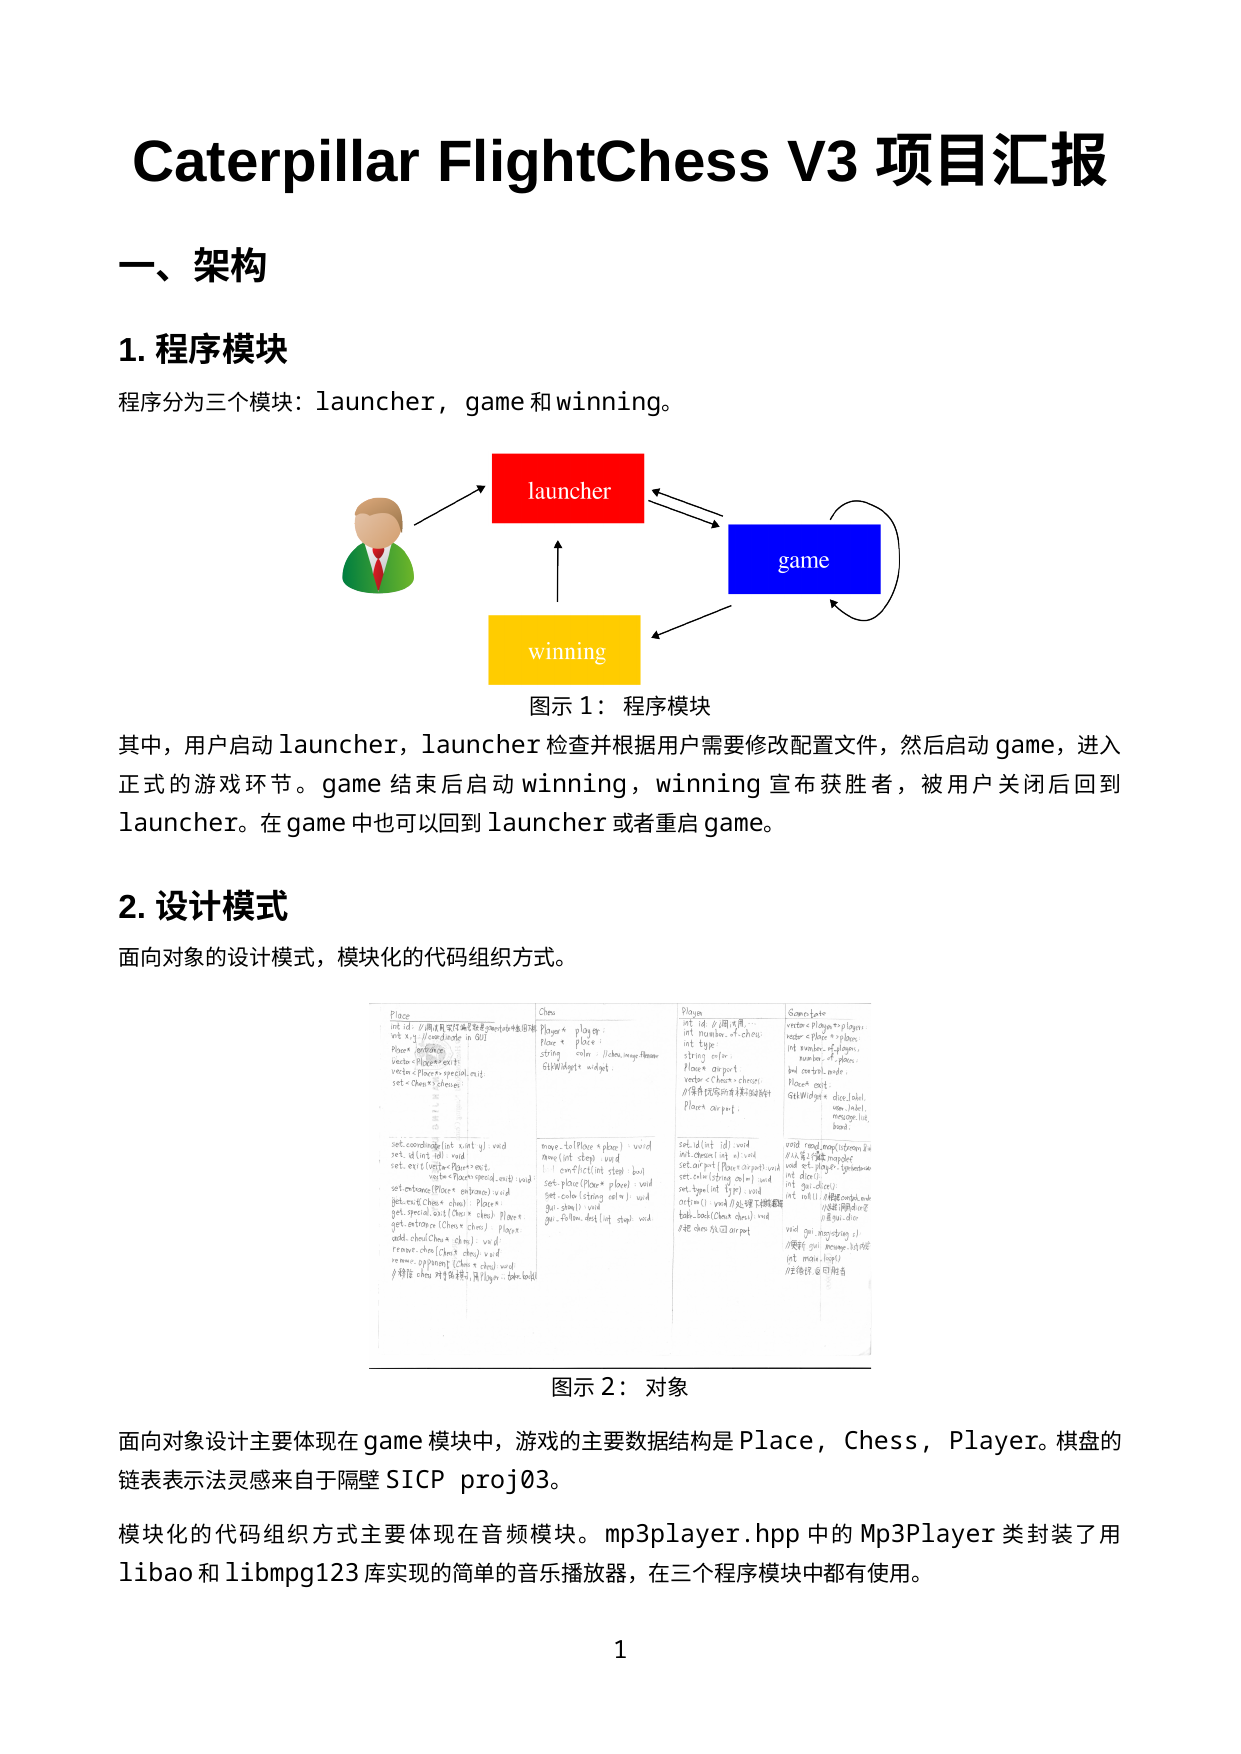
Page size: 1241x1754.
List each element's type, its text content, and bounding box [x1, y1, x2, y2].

text 面向对象设计主要体现在game模块中，游戏的主要数据结构是Place, Chess, Player。棋盘的链表表示法灵感来自于隔壁SICP proj03。 [118, 1423, 1122, 1496]
subtitle 2. 设计模式 [118, 880, 1122, 928]
text 图示 1: 程序模块 [340, 688, 900, 722]
title Caterpillar FlightChess V3 项目汇报 [118, 113, 1122, 198]
subtitle 1. 程序模块 [118, 323, 1122, 371]
subtitle 一、架构 [118, 236, 1122, 290]
text 面向对象的设计模式，模块化的代码组织方式。 [118, 940, 1122, 972]
text 图示 2: 对象 [369, 1369, 871, 1403]
picture [340, 450, 900, 688]
picture [369, 1003, 872, 1369]
text 其中，用户启动launcher，launcher检查并根据用户需要修改配置文件，然后启动game，进入正式的游戏环节。game结束后启动winning，winning宣布获胜者，被用户关闭后回到launcher。在game中也可以回到launcher或者重启game。 [118, 438, 1122, 839]
text 模块化的代码组织方式主要体现在音频模块。mp3player.hpp中的Mp3Player类封装了用libao和libmpg123库实现的简单的音乐播放器，在三个程序模块中都有使用。 [118, 1516, 1122, 1589]
text 程序分为三个模块：launcher, game和winning。 [118, 384, 1122, 418]
